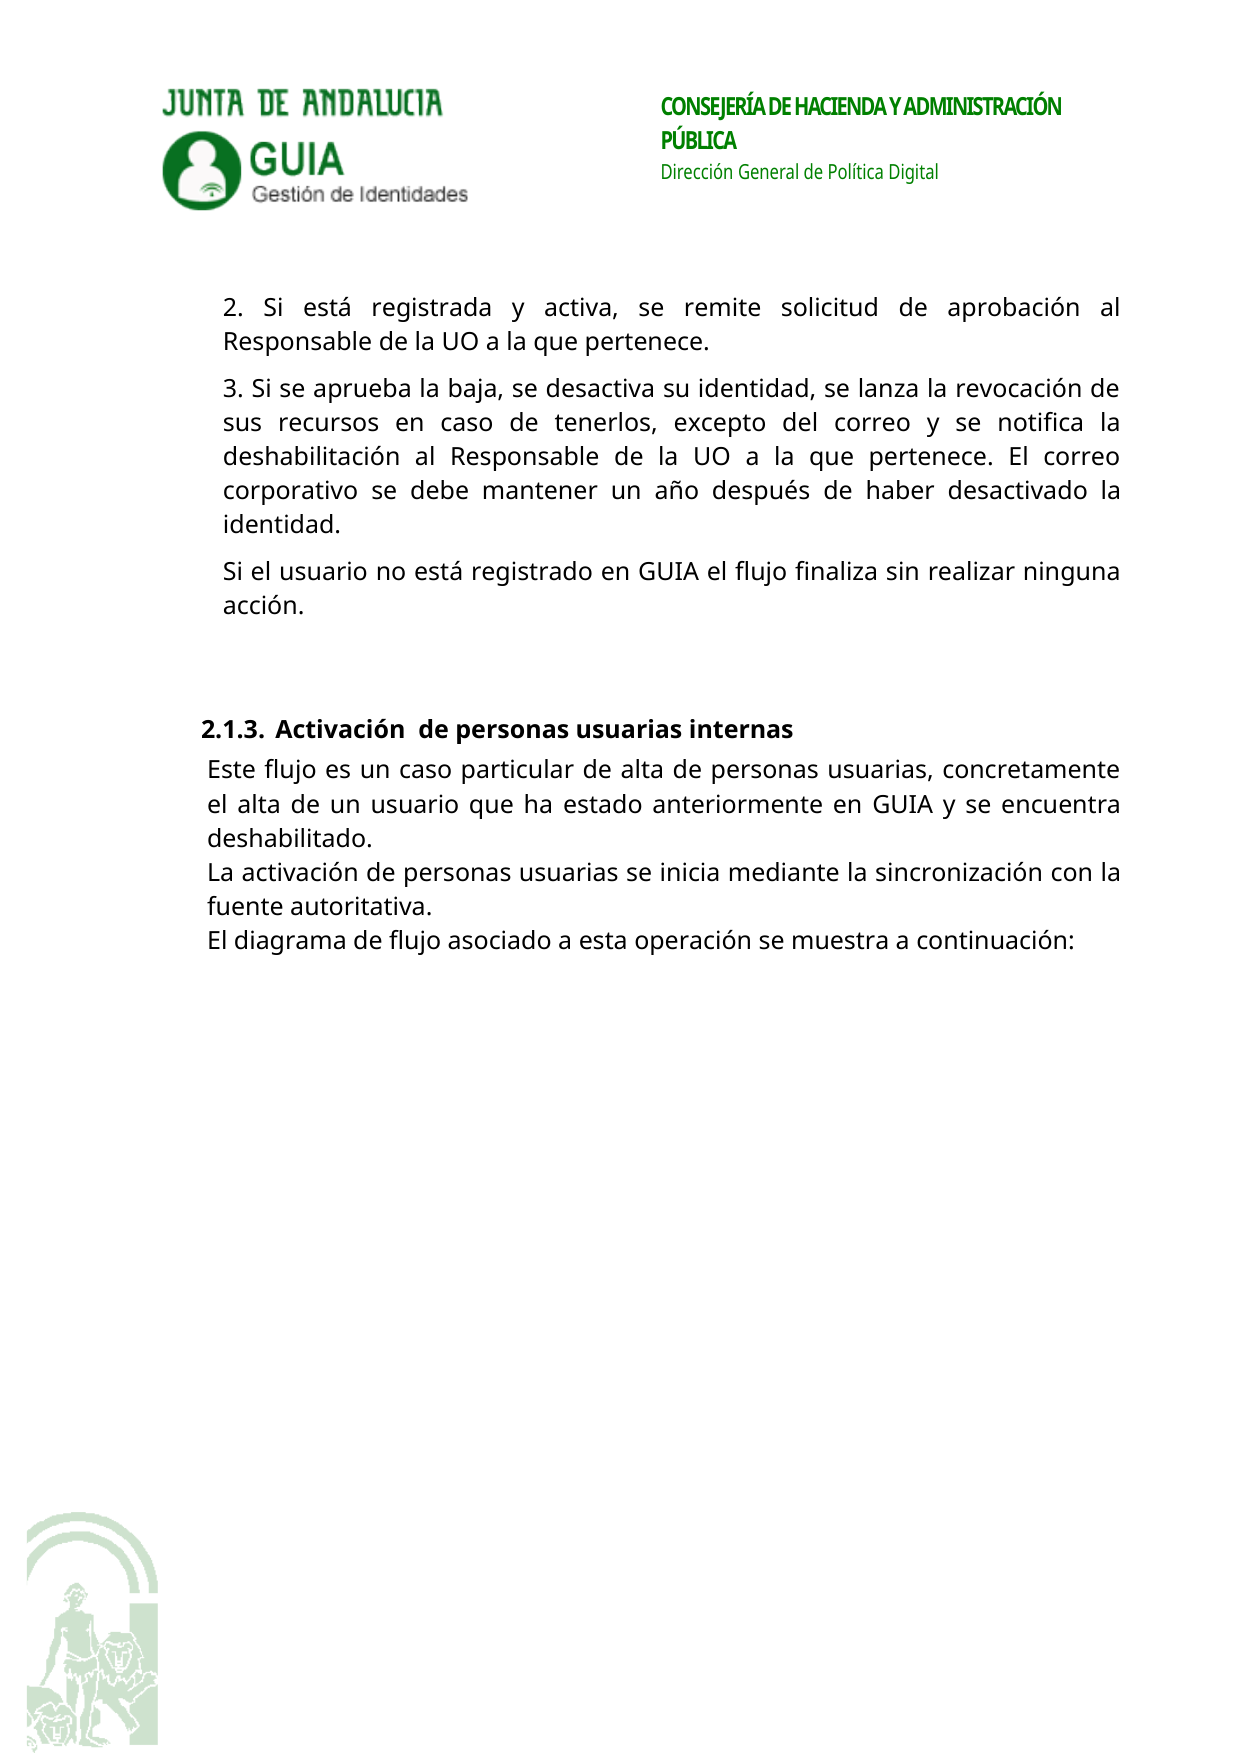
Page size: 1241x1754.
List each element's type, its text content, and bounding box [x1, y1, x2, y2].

picture [147, 82, 498, 225]
subtitle Activación de personas usuarias internas [201, 712, 1122, 746]
text El diagrama de flujo asociado a esta operación se muestra a continuación: [207, 922, 1122, 957]
list Si el usuario no está registrado en GUIA el flujo finaliza sin realizar ninguna acción. [185, 553, 1122, 622]
picture [26, 1511, 159, 1753]
list 2. Si está registrada y activa, se remite solicitud de aprobación al Responsable de la UO a la que pertenece. [185, 290, 1122, 358]
list 3. Si se aprueba la baja, se desactiva su identidad, se lanza la revocación de sus recursos en caso de tenerlos, excepto del correo y se notifica la deshabilitación al Responsable de la UO a la que pertenece. El correo corporativo se debe mantener un año después de haber desactivado la identidad. [185, 371, 1122, 541]
text Este flujo es un caso particular de alta de personas usuarias, concretamente el alta de un usuario que ha estado anteriormente en GUIA y se encuentra deshabilitado. [207, 752, 1122, 854]
text La activación de personas usuarias se inicia mediante la sincronización con la fuente autoritativa. [207, 854, 1122, 922]
